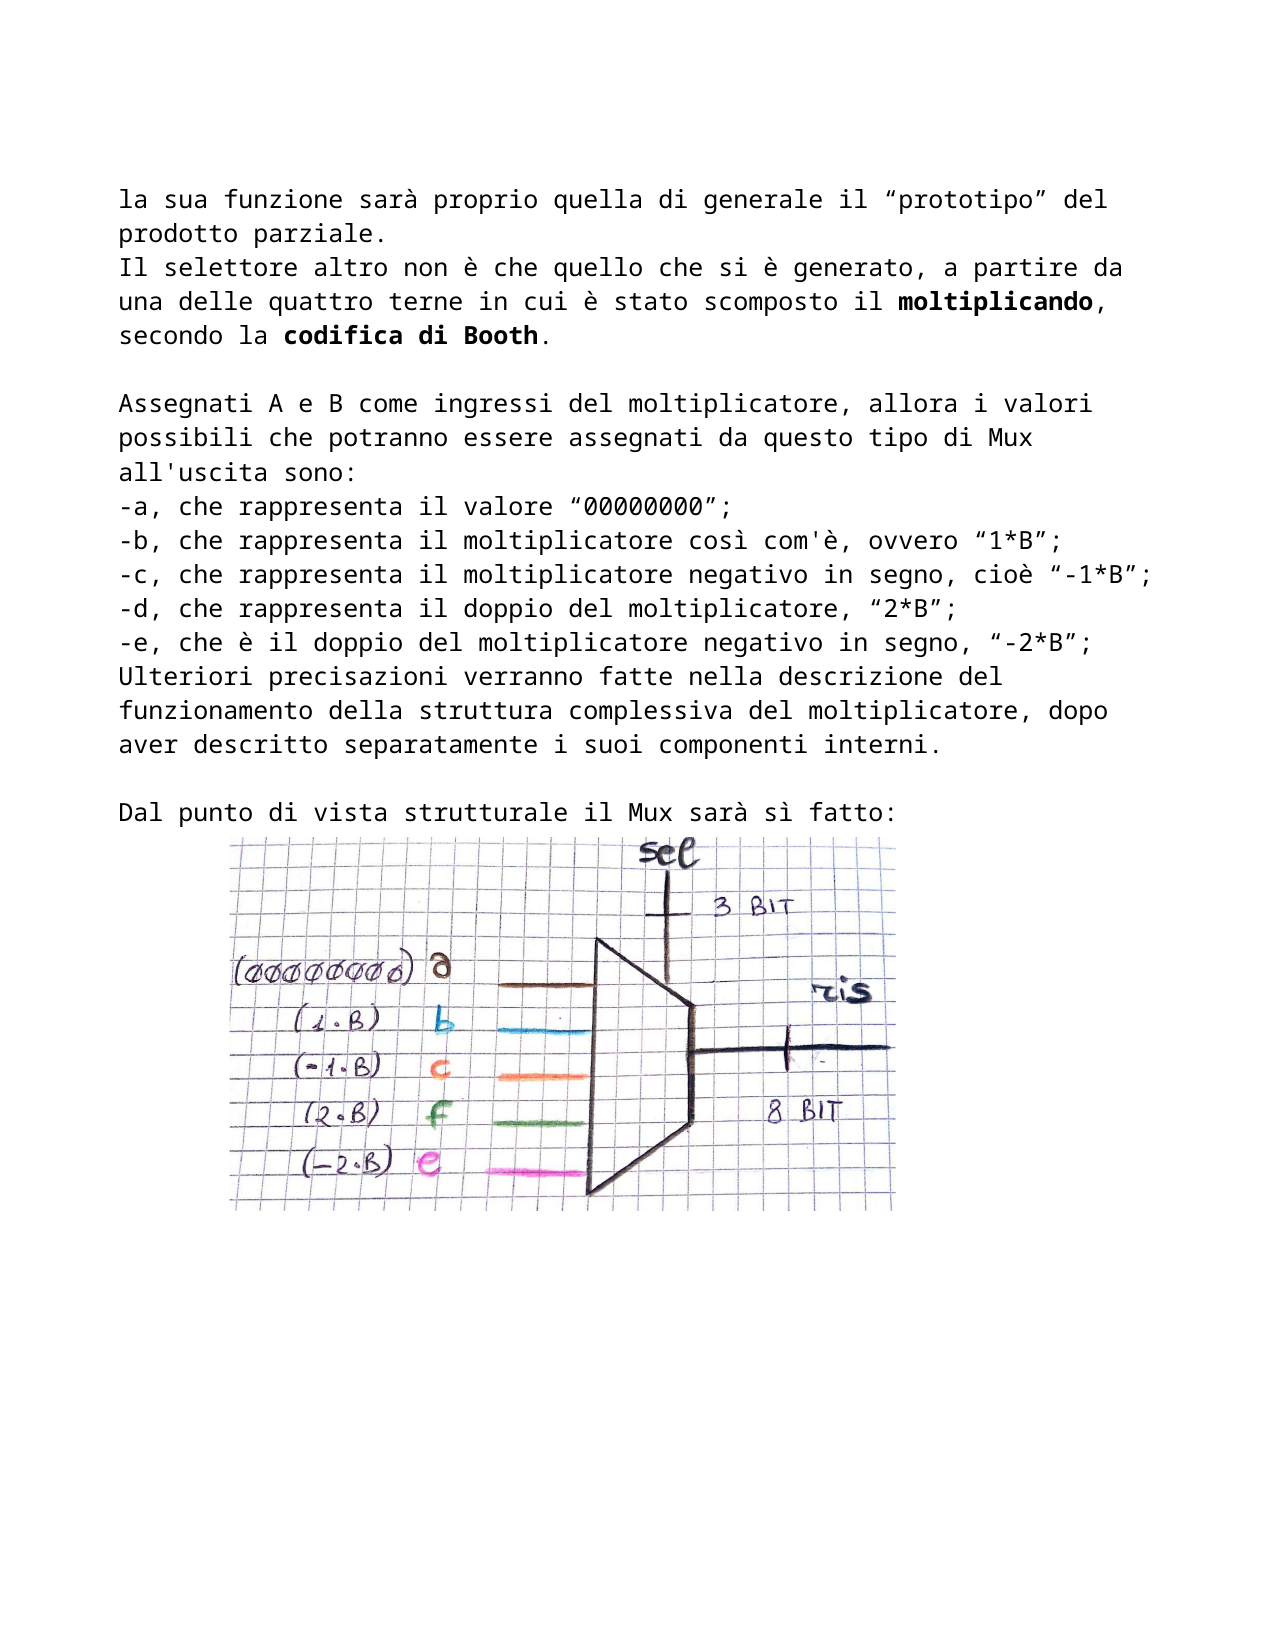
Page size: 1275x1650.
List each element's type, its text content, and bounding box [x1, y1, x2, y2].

text -c, che rappresenta il moltiplicatore negativo in segno, cioè “-1*B”; [118, 556, 1157, 590]
text la sua funzione sarà proprio quella di generale il “prototipo” del prodotto parziale. [118, 182, 1157, 250]
text Dal punto di vista strutturale il Mux sarà sì fatto: [118, 795, 1157, 829]
text Ulteriori precisazioni verranno fatte nella descrizione del funzionamento della struttura complessiva del moltiplicatore, dopo aver descritto separatamente i suoi componenti interni. [118, 658, 1157, 761]
text Assegnati A e B come ingressi del moltiplicatore, allora i valori possibili che potranno essere assegnati da questo tipo di Mux all'uscita sono: [118, 386, 1157, 488]
text -e, che è il doppio del moltiplicatore negativo in segno, “-2*B”; [118, 624, 1157, 658]
text -b, che rappresenta il moltiplicatore così com'è, ovvero “1*B”; [118, 522, 1157, 556]
text -d, che rappresenta il doppio del moltiplicatore, “2*B”; [118, 590, 1157, 624]
picture [229, 837, 896, 1211]
text Il selettore altro non è che quello che si è generato, a partire da una delle quattro terne in cui è stato scomposto il moltiplicando, secondo la codifica di Booth. [118, 250, 1157, 352]
text -a, che rappresenta il valore “00000000”; [118, 488, 1157, 522]
